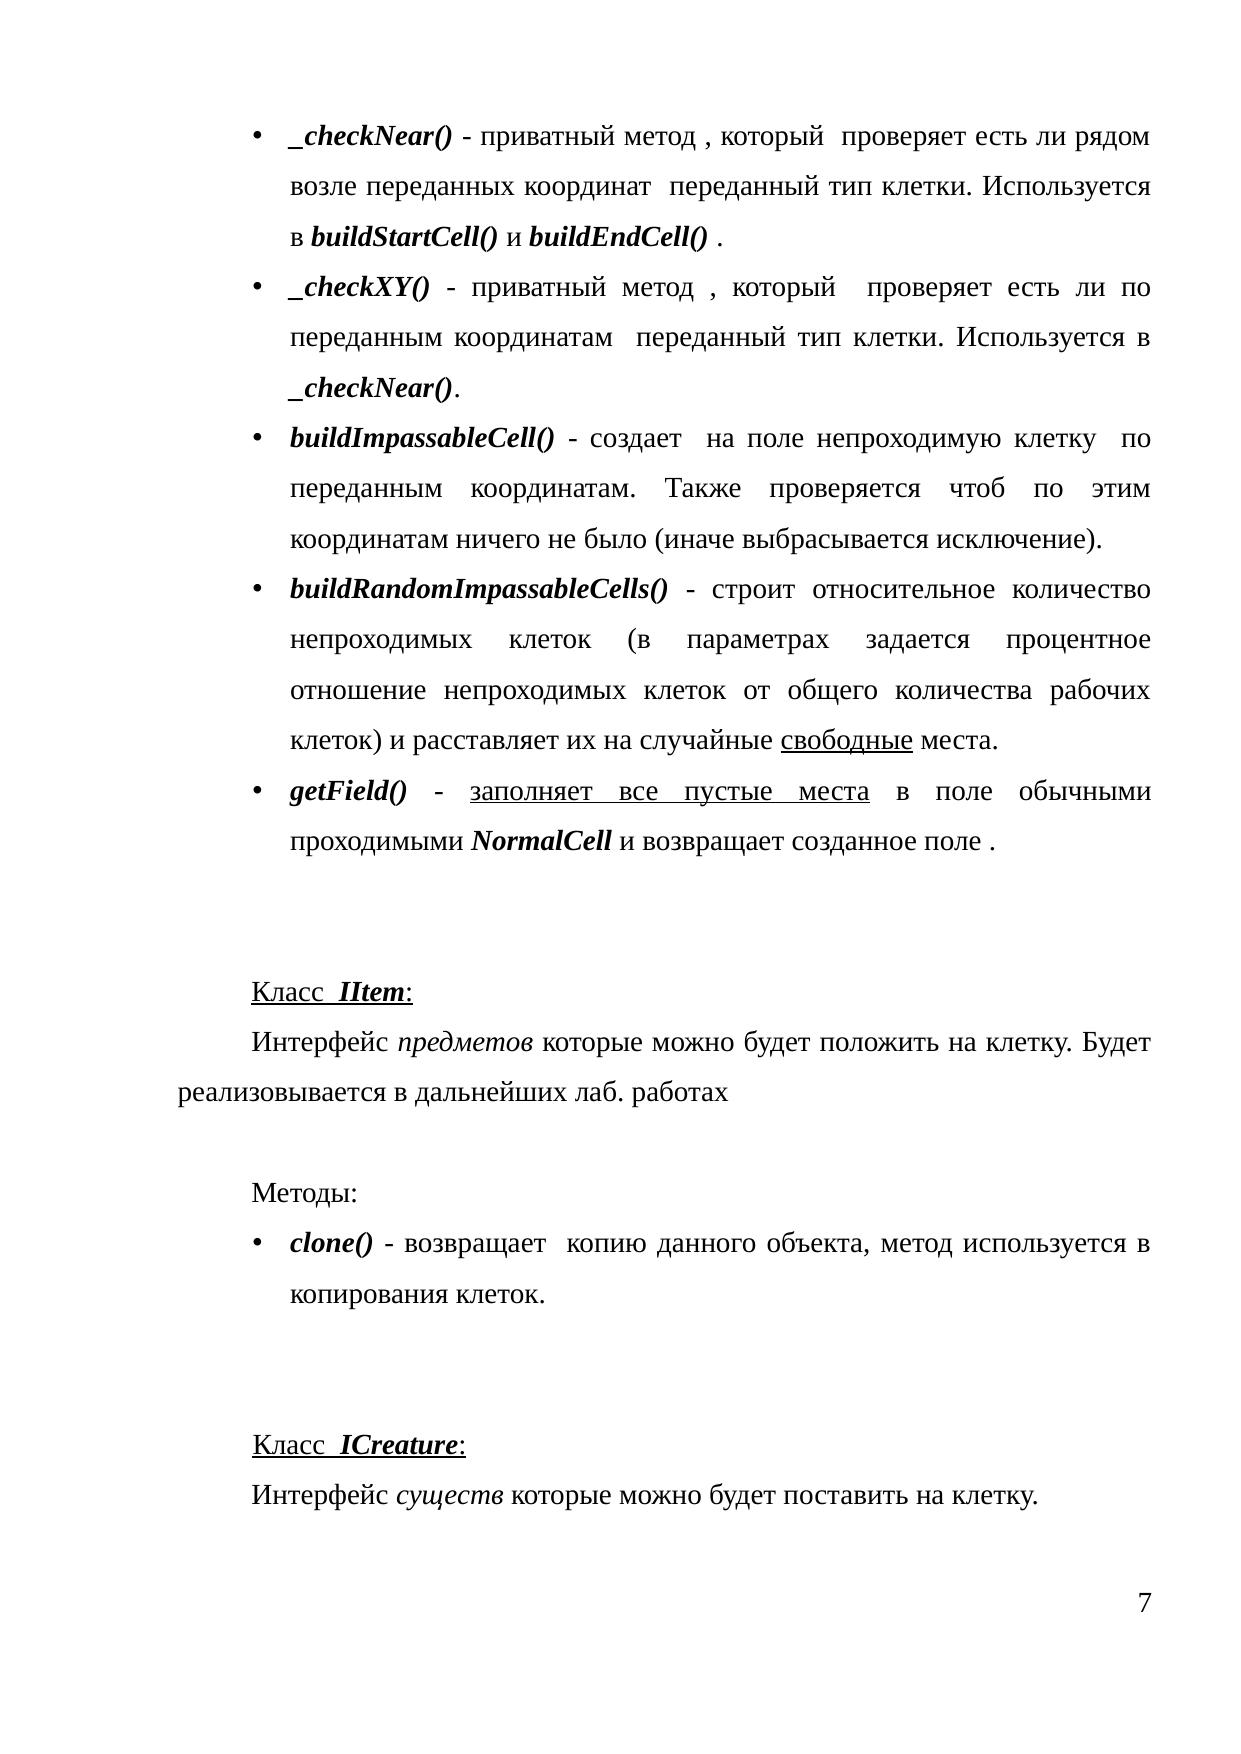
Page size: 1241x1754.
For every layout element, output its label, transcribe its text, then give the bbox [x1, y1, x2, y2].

list _checkXY() - приватный метод , который проверяет есть ли по переданным координатам переданный тип клетки. Используется в _checkNear(). [252, 269, 1152, 403]
list buildImpassableCell() - создает на поле непроходимую клетку по переданным координатам. Также проверяется чтоб по этим координатам ничего не было (иначе выбрасывается исключение). [252, 420, 1152, 554]
text Класс ICreature: [177, 1427, 1152, 1460]
list clone() - возвращает копию данного объекта, метод используется в копирования клеток. [252, 1226, 1152, 1309]
list getField() - заполняет все пустые места в поле обычными проходимыми NormalCell и возвращает созданное поле . [252, 773, 1152, 857]
text Методы: [177, 1175, 1152, 1209]
list _checkNear() - приватный метод , который проверяет есть ли рядом возле переданных координат переданный тип клетки. Используется в buildStartCell() и buildEndCell() . [252, 118, 1152, 252]
text Интерфейс существ которые можно будет поставить на клетку. [177, 1477, 1152, 1511]
text Класс IItem: [177, 974, 1152, 1007]
list buildRandomImpassableCells() - строит относительное количество непроходимых клеток (в параметрах задается процентное отношение непроходимых клеток от общего количества рабочих клеток) и расставляет их на случайные свободные места. [252, 571, 1152, 756]
text Интерфейс предметов которые можно будет положить на клетку. Будет реализовывается в дальнейших лаб. работах [177, 1024, 1152, 1108]
